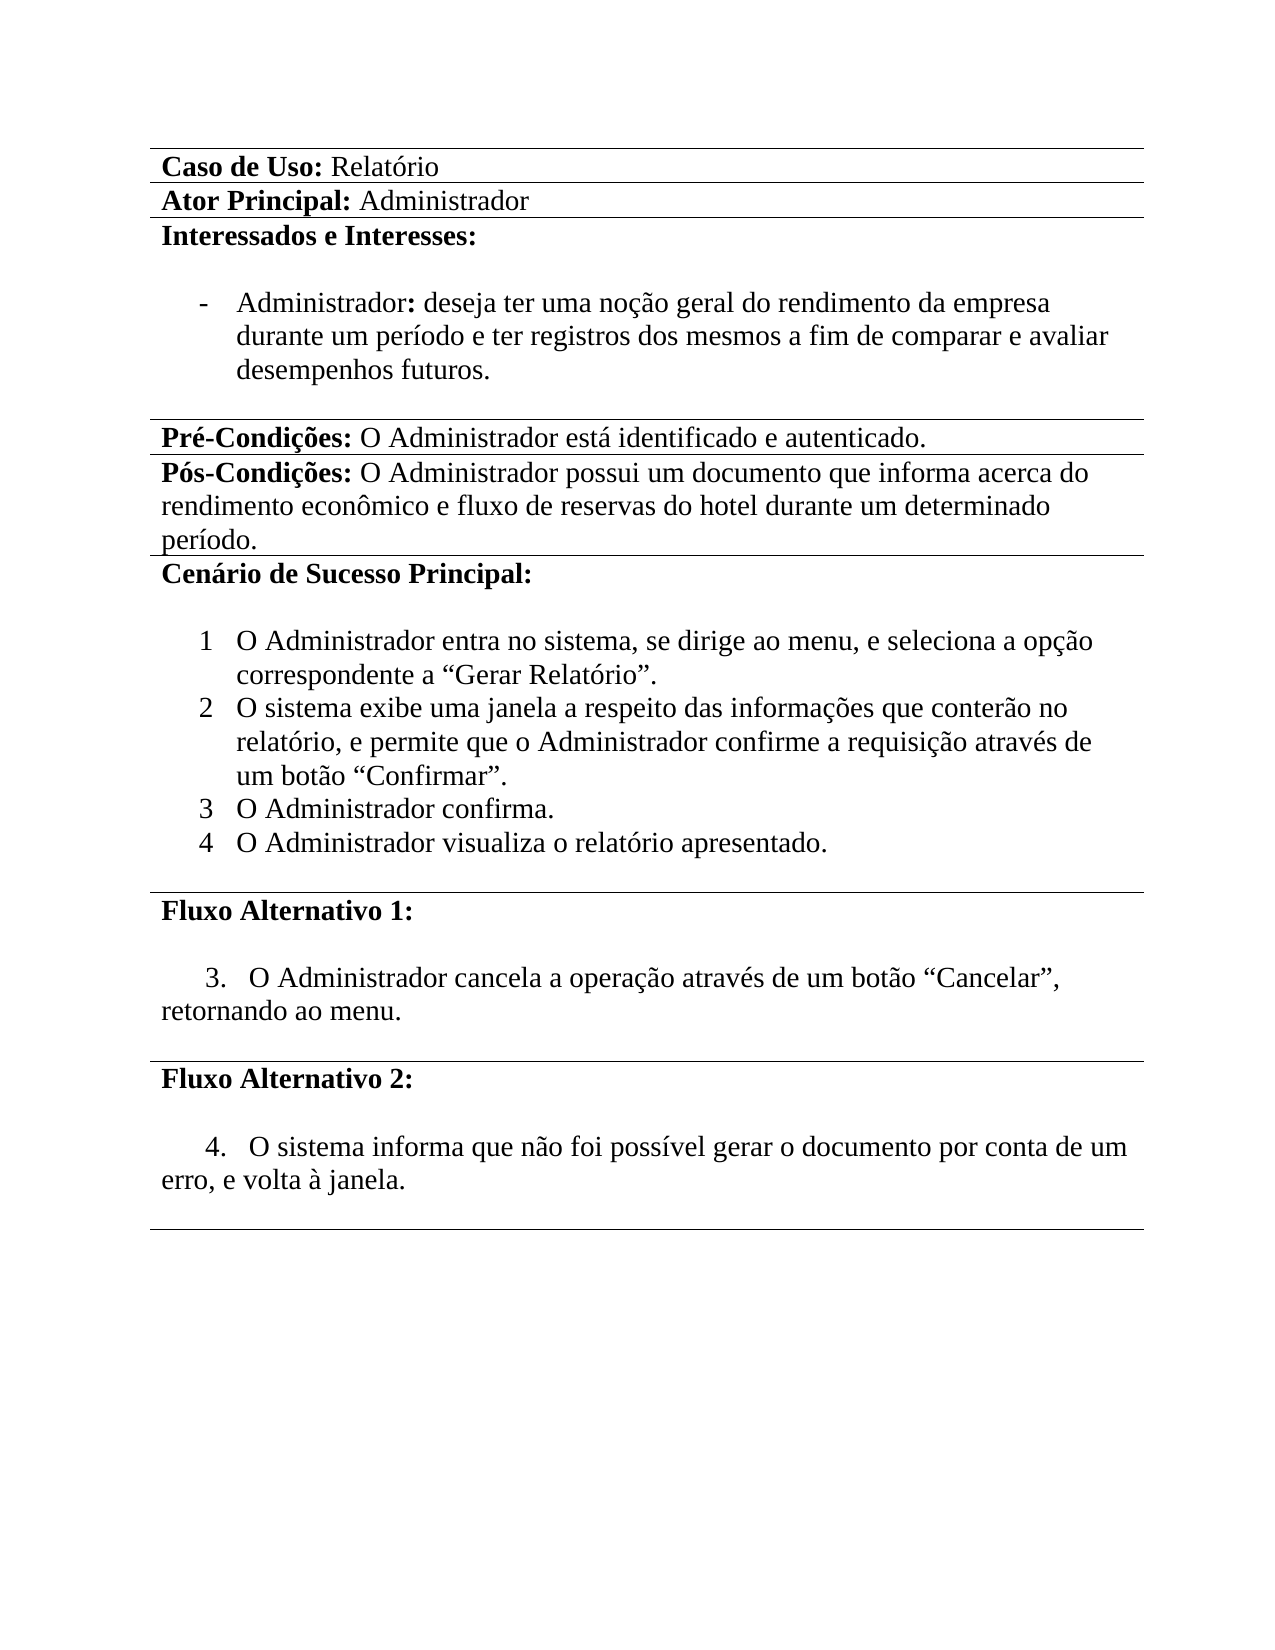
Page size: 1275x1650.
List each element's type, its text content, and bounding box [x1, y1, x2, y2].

table_cell Fluxo Alternativo 2: 4. O sistema informa que não foi possível gerar o documento por conta de um erro, e volta à janela. [150, 1062, 1143, 1229]
table_cell Fluxo Alternativo 1: 3. O Administrador cancela a operação através de um botão “Cancelar”, retornando ao menu. [150, 893, 1143, 1061]
table_cell Pós-Condições: O Administrador possui um documento que informa acerca do rendimento econômico e fluxo de reservas do hotel durante um determinado período. [150, 455, 1143, 555]
table_cell Interessados e Interesses: Administrador: deseja ter uma noção geral do rendimento da empresa durante um período e ter registros dos mesmos a fim de comparar e avaliar desempenhos futuros. [150, 218, 1143, 419]
table_header Caso de Uso: Relatório [150, 149, 1143, 182]
table_cell Pré-Condições: O Administrador está identificado e autenticado. [150, 420, 1143, 454]
table_cell Ator Principal: Administrador [150, 183, 1143, 217]
table_cell Cenário de Sucesso Principal: O Administrador entra no sistema, se dirige ao menu, e seleciona a opção correspondente a “Gerar Relatório”. O sistema exibe uma janela a respeito das informações que conterão no relatório, e permite que o Administrador confirme a requisição através de um botão “Confirmar”. O Administrador confirma. O Administrador visualiza o relatório apresentado. [150, 556, 1143, 892]
